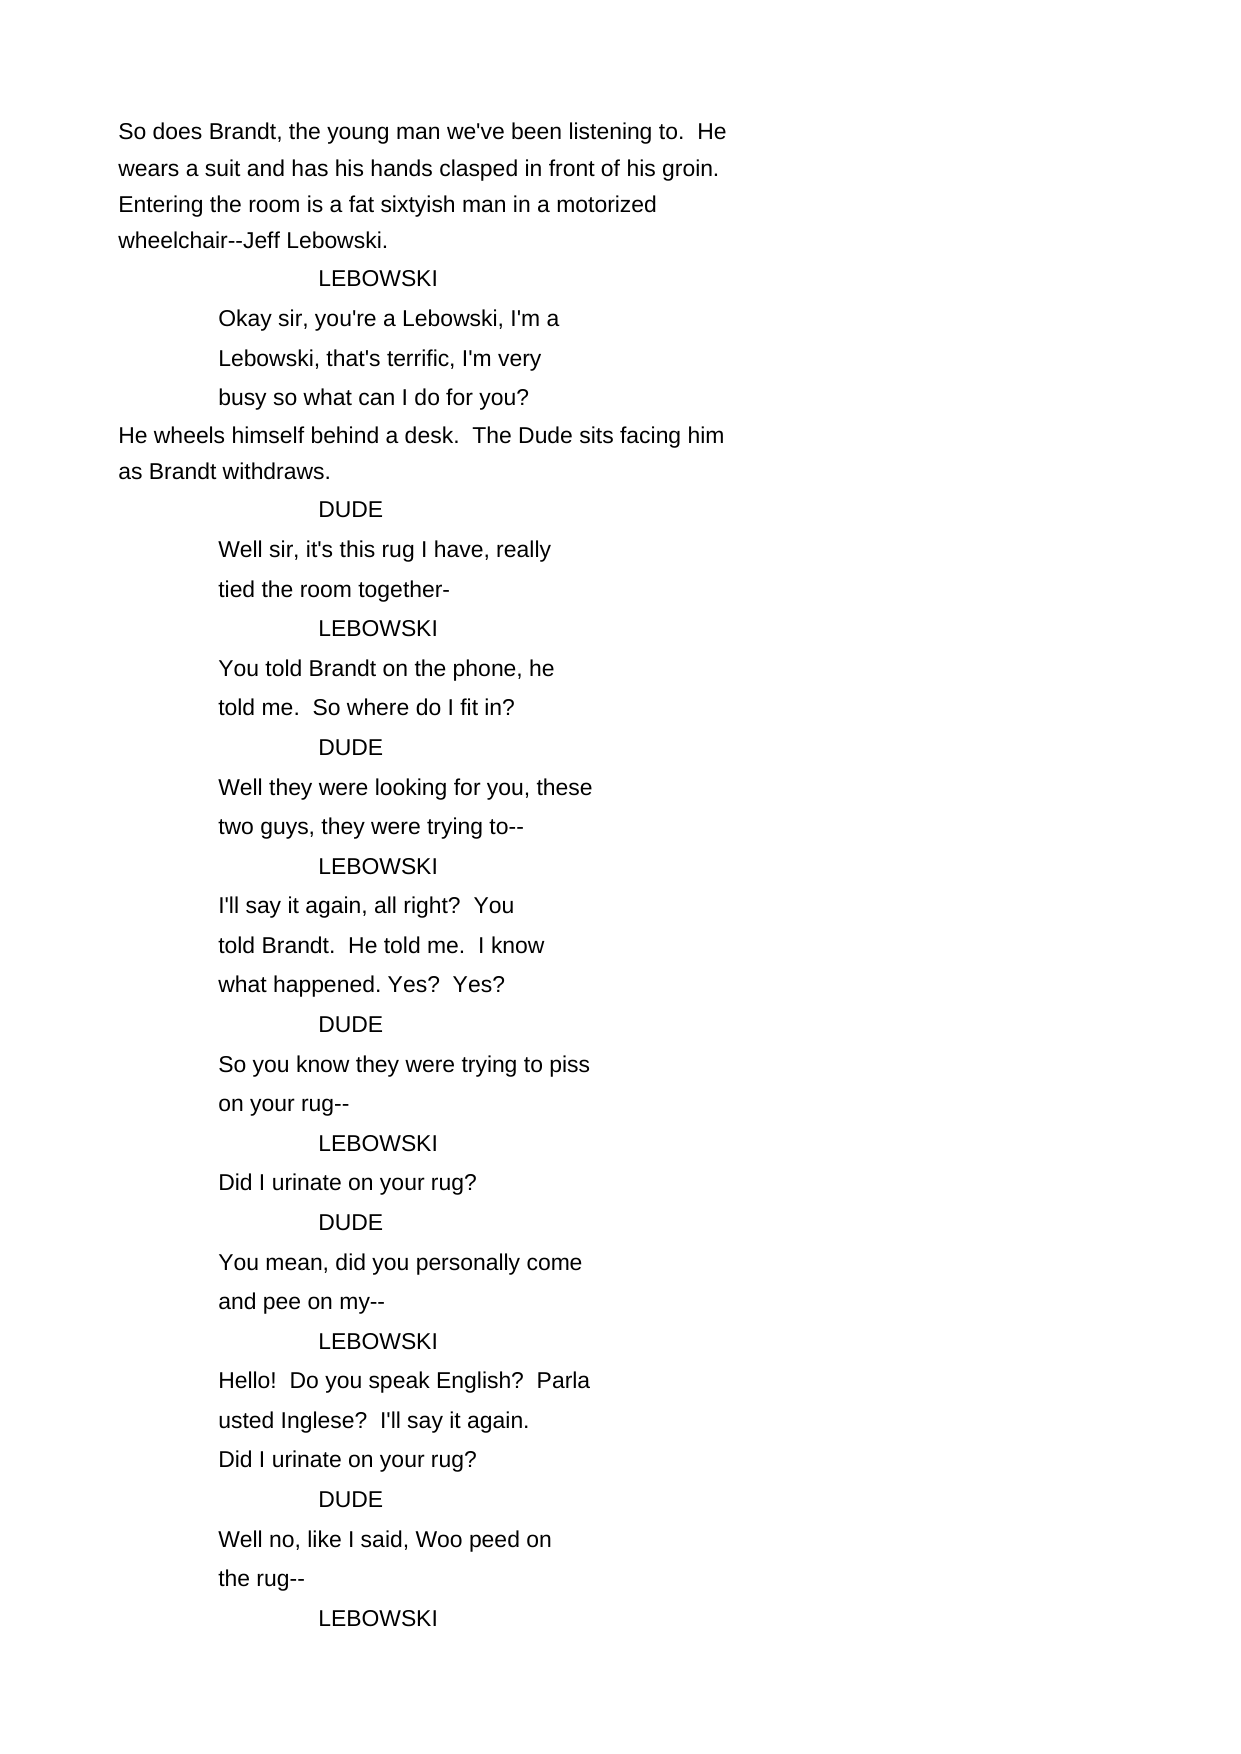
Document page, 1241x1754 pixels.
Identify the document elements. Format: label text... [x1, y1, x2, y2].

text DUDE [118, 732, 1122, 761]
text Entering the room is a fat sixtyish man in a motorized [118, 191, 1122, 217]
text He wheels himself behind a desk. The Dude sits facing him [118, 422, 1122, 448]
text Well no, like I said, Woo peed on [118, 1524, 1122, 1552]
text You told Brandt on the phone, he [118, 653, 1122, 682]
text on your rug-- [118, 1088, 1122, 1117]
text busy so what can I do for you? [118, 382, 1122, 411]
text two guys, they were trying to-- [118, 811, 1122, 840]
text LEBOWSKI [118, 613, 1122, 642]
text DUDE [118, 1484, 1122, 1513]
text LEBOWSKI [118, 1128, 1122, 1157]
text DUDE [118, 1009, 1122, 1038]
text I'll say it again, all right? You [118, 890, 1122, 919]
text usted Inglese? I'll say it again. [118, 1405, 1122, 1434]
text So you know they were trying to piss [118, 1049, 1122, 1077]
text what happened. Yes? Yes? [118, 969, 1122, 998]
text Well sir, it's this rug I have, really [118, 534, 1122, 563]
text tied the room together- [118, 574, 1122, 602]
text Did I urinate on your rug? [118, 1444, 1122, 1473]
text told Brandt. He told me. I know [118, 930, 1122, 959]
text and pee on my-- [118, 1286, 1122, 1315]
text the rug-- [118, 1563, 1122, 1592]
text Hello! Do you speak English? Parla [118, 1365, 1122, 1394]
text DUDE [118, 1207, 1122, 1236]
text LEBOWSKI [118, 263, 1122, 292]
text LEBOWSKI [118, 1326, 1122, 1354]
text So does Brandt, the young man we've been listening to. He [118, 118, 1122, 144]
text Lebowski, that's terrific, I'm very [118, 343, 1122, 371]
text wheelchair--Jeff Lebowski. [118, 227, 1122, 253]
text LEBOWSKI [118, 1603, 1122, 1632]
text told me. So where do I fit in? [118, 692, 1122, 721]
text DUDE [118, 494, 1122, 523]
text Okay sir, you're a Lebowski, I'm a [118, 303, 1122, 332]
text Well they were looking for you, these [118, 772, 1122, 800]
text as Brandt withdraws. [118, 458, 1122, 484]
text LEBOWSKI [118, 851, 1122, 879]
text You mean, did you personally come [118, 1247, 1122, 1275]
text Did I urinate on your rug? [118, 1167, 1122, 1196]
text wears a suit and has his hands clasped in front of his groin. [118, 154, 1122, 181]
